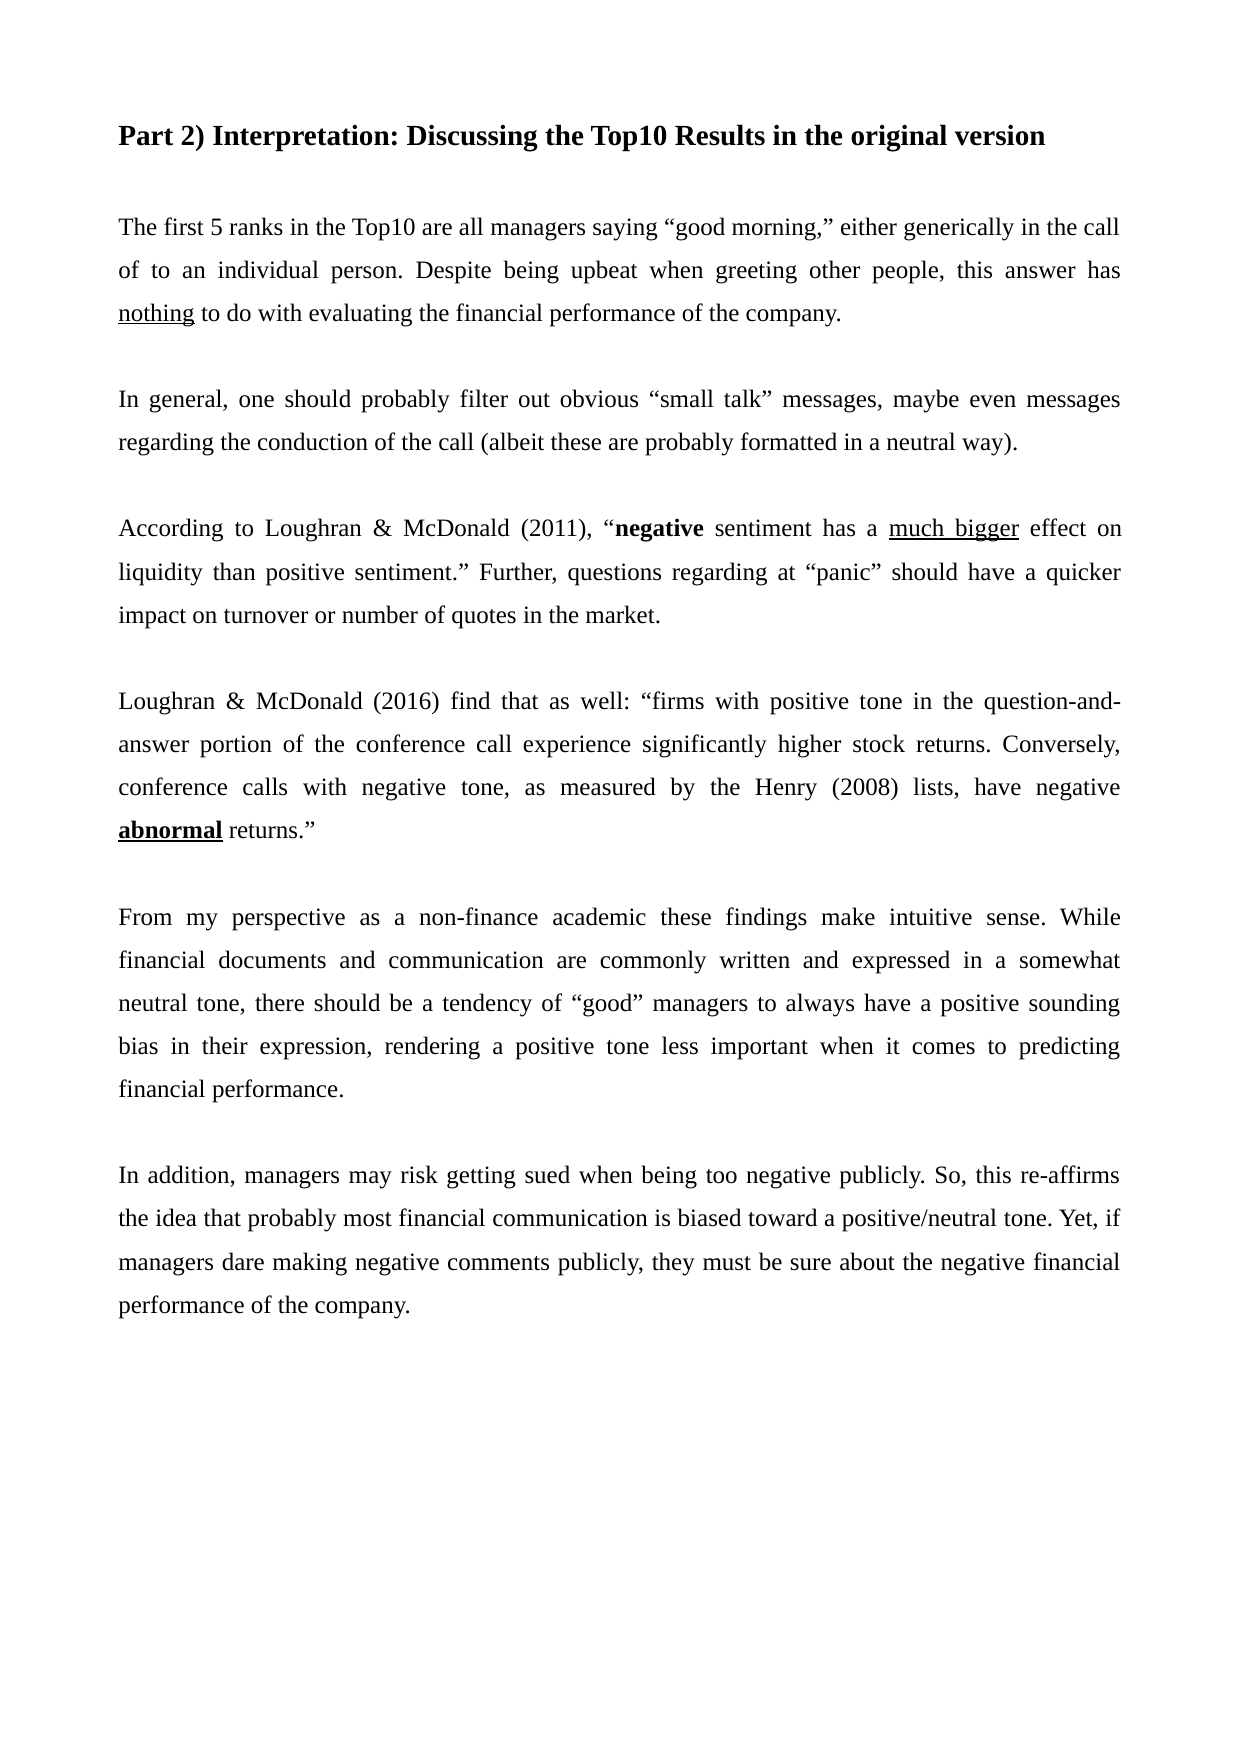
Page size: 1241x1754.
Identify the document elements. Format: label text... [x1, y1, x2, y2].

text Loughran & McDonald (2016) find that as well: “firms with positive tone in the question-and-answer portion of the conference call experience significantly higher stock returns. Conversely, conference calls with negative tone, as measured by the Henry (2008) lists, have negative abnormal returns.” [118, 686, 1122, 844]
text In addition, managers may risk getting sued when being too negative publicly. So, this re-affirms the idea that probably most financial communication is biased toward a positive/neutral tone. Yet, if managers dare making negative comments publicly, they must be sure about the negative financial performance of the company. [118, 1160, 1122, 1318]
text From my perspective as a non-finance academic these findings make intuitive sense. While financial documents and communication are commonly written and expressed in a somewhat neutral tone, there should be a tendency of “good” managers to always have a positive sounding bias in their expression, rendering a positive tone less important when it comes to predicting financial performance. [118, 902, 1122, 1103]
text Part 2) Interpretation: Discussing the Top10 Results in the original version [118, 118, 1122, 152]
text In general, one should probably filter out obvious “small talk” messages, maybe even messages regarding the conduction of the call (albeit these are probably formatted in a neutral way). [118, 384, 1122, 456]
text The first 5 ranks in the Top10 are all managers saying “good morning,” either generically in the call of to an individual person. Despite being upbeat when greeting other people, this answer has nothing to do with evaluating the financial performance of the company. [118, 212, 1122, 327]
text According to Loughran & McDonald (2011), “negative sentiment has a much bigger effect on liquidity than positive sentiment.” Further, questions regarding at “panic” should have a quicker impact on turnover or number of quotes in the market. [118, 513, 1122, 628]
